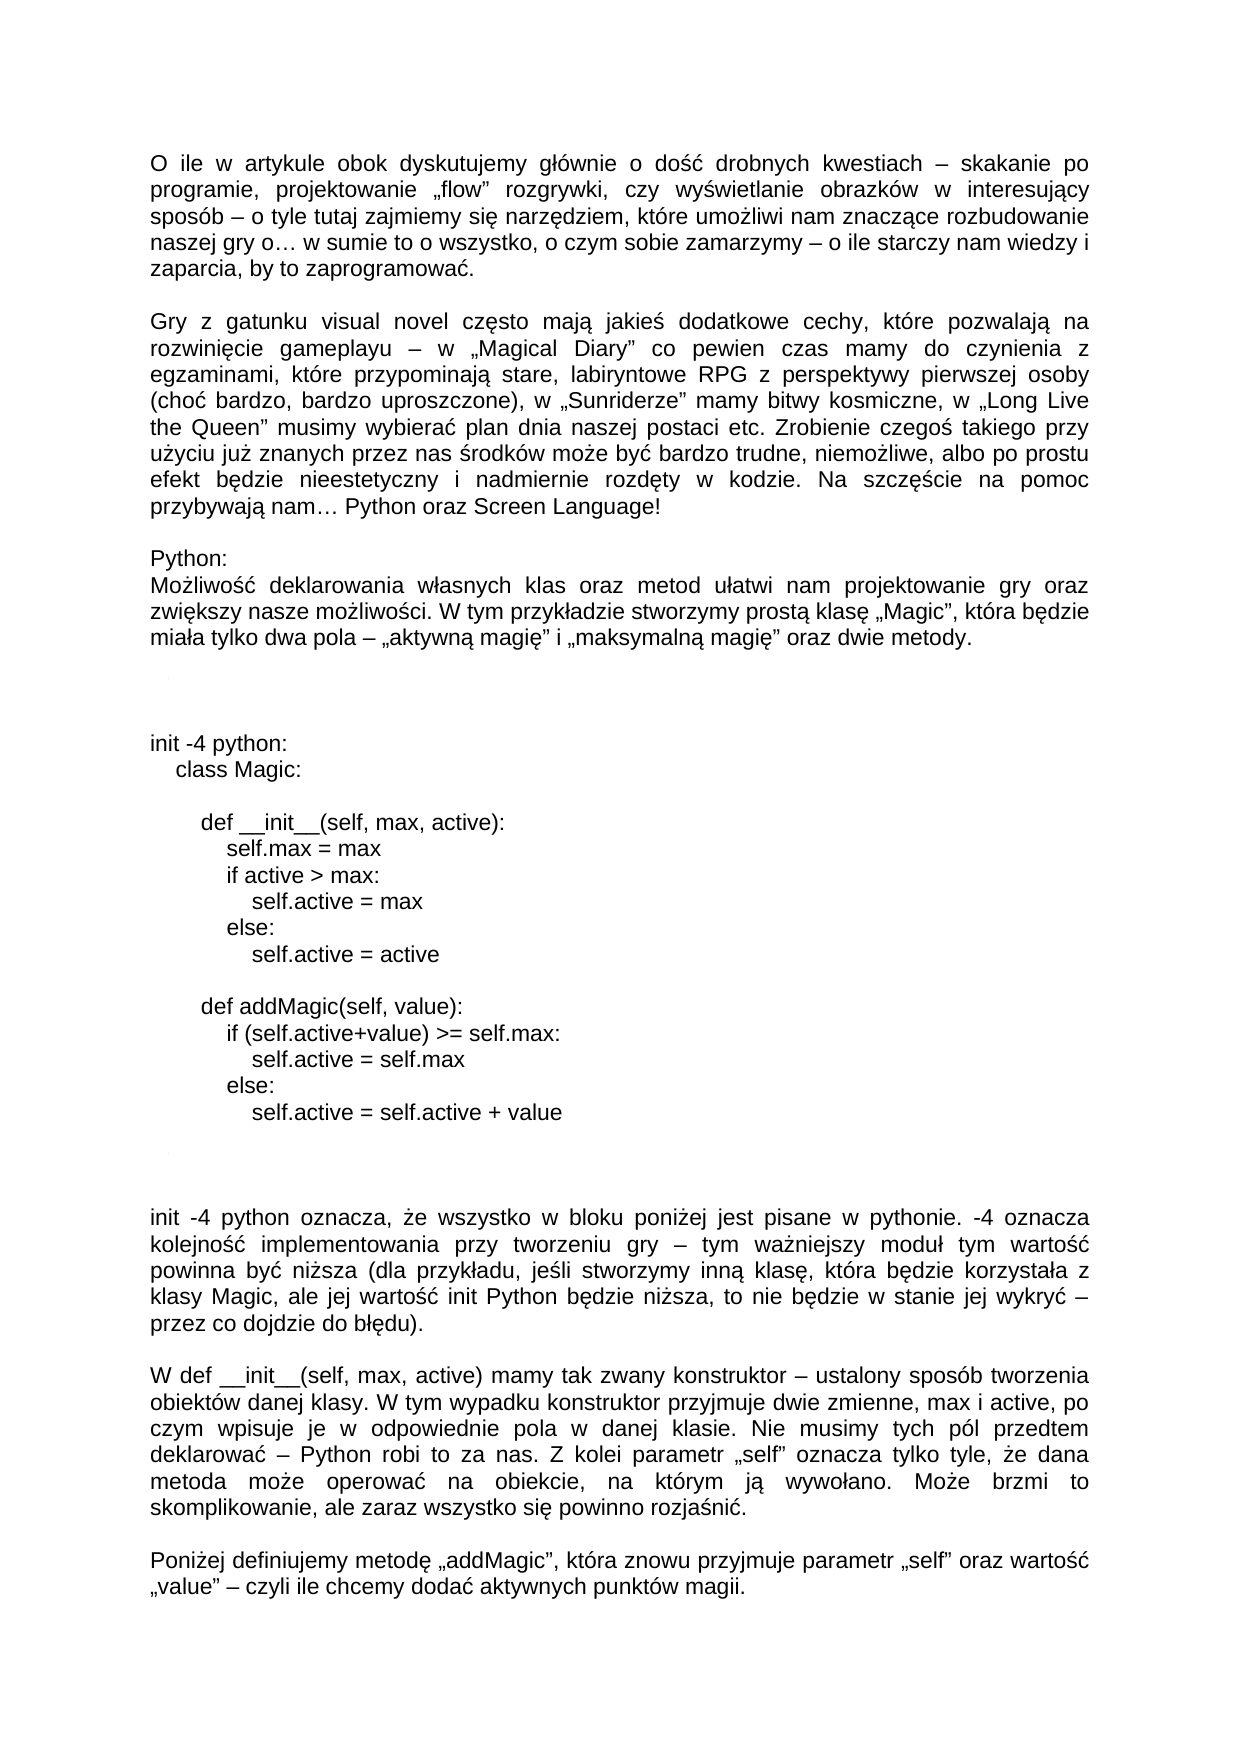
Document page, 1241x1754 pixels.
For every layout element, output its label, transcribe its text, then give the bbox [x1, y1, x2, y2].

text self.active = self.max [150, 1046, 1090, 1072]
text self.active = active [150, 941, 1090, 967]
text O ile w artykule obok dyskutujemy głównie o dość drobnych kwestiach – skakanie po programie, projektowanie „flow” rozgrywki, czy wyświetlanie obrazków w interesujący sposób – o tyle tutaj zajmiemy się narzędziem, które umożliwi nam znaczące rozbudowanie naszej gry o… w sumie to o wszystko, o czym sobie zamarzymy – o ile starczy nam wiedzy i zaparcia, by to zaprogramować. [150, 150, 1090, 282]
text Poniżej definiujemy metodę „addMagic”, która znowu przyjmuje parametr „self” oraz wartość „value” – czyli ile chcemy dodać aktywnych punktów magii. [150, 1547, 1090, 1599]
text self.active = self.active + value [150, 1099, 1090, 1125]
text if (self.active+value) >= self.max: [150, 1020, 1090, 1046]
text Możliwość deklarowania własnych klas oraz metod ułatwi nam projektowanie gry oraz zwiększy nasze możliwości. W tym przykładzie stworzymy prostą klasę „Magic”, która będzie miała tylko dwa pola – „aktywną magię” i „maksymalną magię” oraz dwie metody. [150, 572, 1090, 651]
text init -4 python: [150, 730, 1090, 756]
text if active > max: [150, 862, 1090, 888]
text Gry z gatunku visual novel często mają jakieś dodatkowe cechy, które pozwalają na rozwinięcie gameplayu – w „Magical Diary” co pewien czas mamy do czynienia z egzaminami, które przypominają stare, labiryntowe RPG z perspektywy pierwszej osoby (choć bardzo, bardzo uproszczone), w „Sunriderze” mamy bitwy kosmiczne, w „Long Live the Queen” musimy wybierać plan dnia naszej postaci etc. Zrobienie czegoś takiego przy użyciu już znanych przez nas środków może być bardzo trudne, niemożliwe, albo po prostu efekt będzie nieestetyczny i nadmiernie rozdęty w kodzie. Na szczęście na pomoc przybywają nam… Python oraz Screen Language! [150, 308, 1090, 519]
text def addMagic(self, value): [150, 993, 1090, 1020]
text init -4 python oznacza, że wszystko w bloku poniżej jest pisane w pythonie. -4 oznacza kolejność implementowania przy tworzeniu gry – tym ważniejszy moduł tym wartość powinna być niższa (dla przykładu, jeśli stworzymy inną klasę, która będzie korzystała z klasy Magic, ale jej wartość init Python będzie niższa, to nie będzie w stanie jej wykryć – przez co dojdzie do błędu). [150, 1204, 1090, 1336]
text class Magic: [150, 756, 1090, 782]
text else: [150, 914, 1090, 941]
text def __init__(self, max, active): [150, 809, 1090, 835]
text else: [150, 1072, 1090, 1099]
text self.active = max [150, 888, 1090, 914]
text W def __init__(self, max, active) mamy tak zwany konstruktor – ustalony sposób tworzenia obiektów danej klasy. W tym wypadku konstruktor przyjmuje dwie zmienne, max i active, po czym wpisuje je w odpowiednie pola w danej klasie. Nie musimy tych pól przedtem deklarować – Python robi to za nas. Z kolei parametr „self” oznacza tylko tyle, że dana metoda może operować na obiekcie, na którym ją wywołano. Może brzmi to skomplikowanie, ale zaraz wszystko się powinno rozjaśnić. [150, 1362, 1090, 1520]
text Python: [150, 545, 1090, 572]
text self.max = max [150, 835, 1090, 862]
